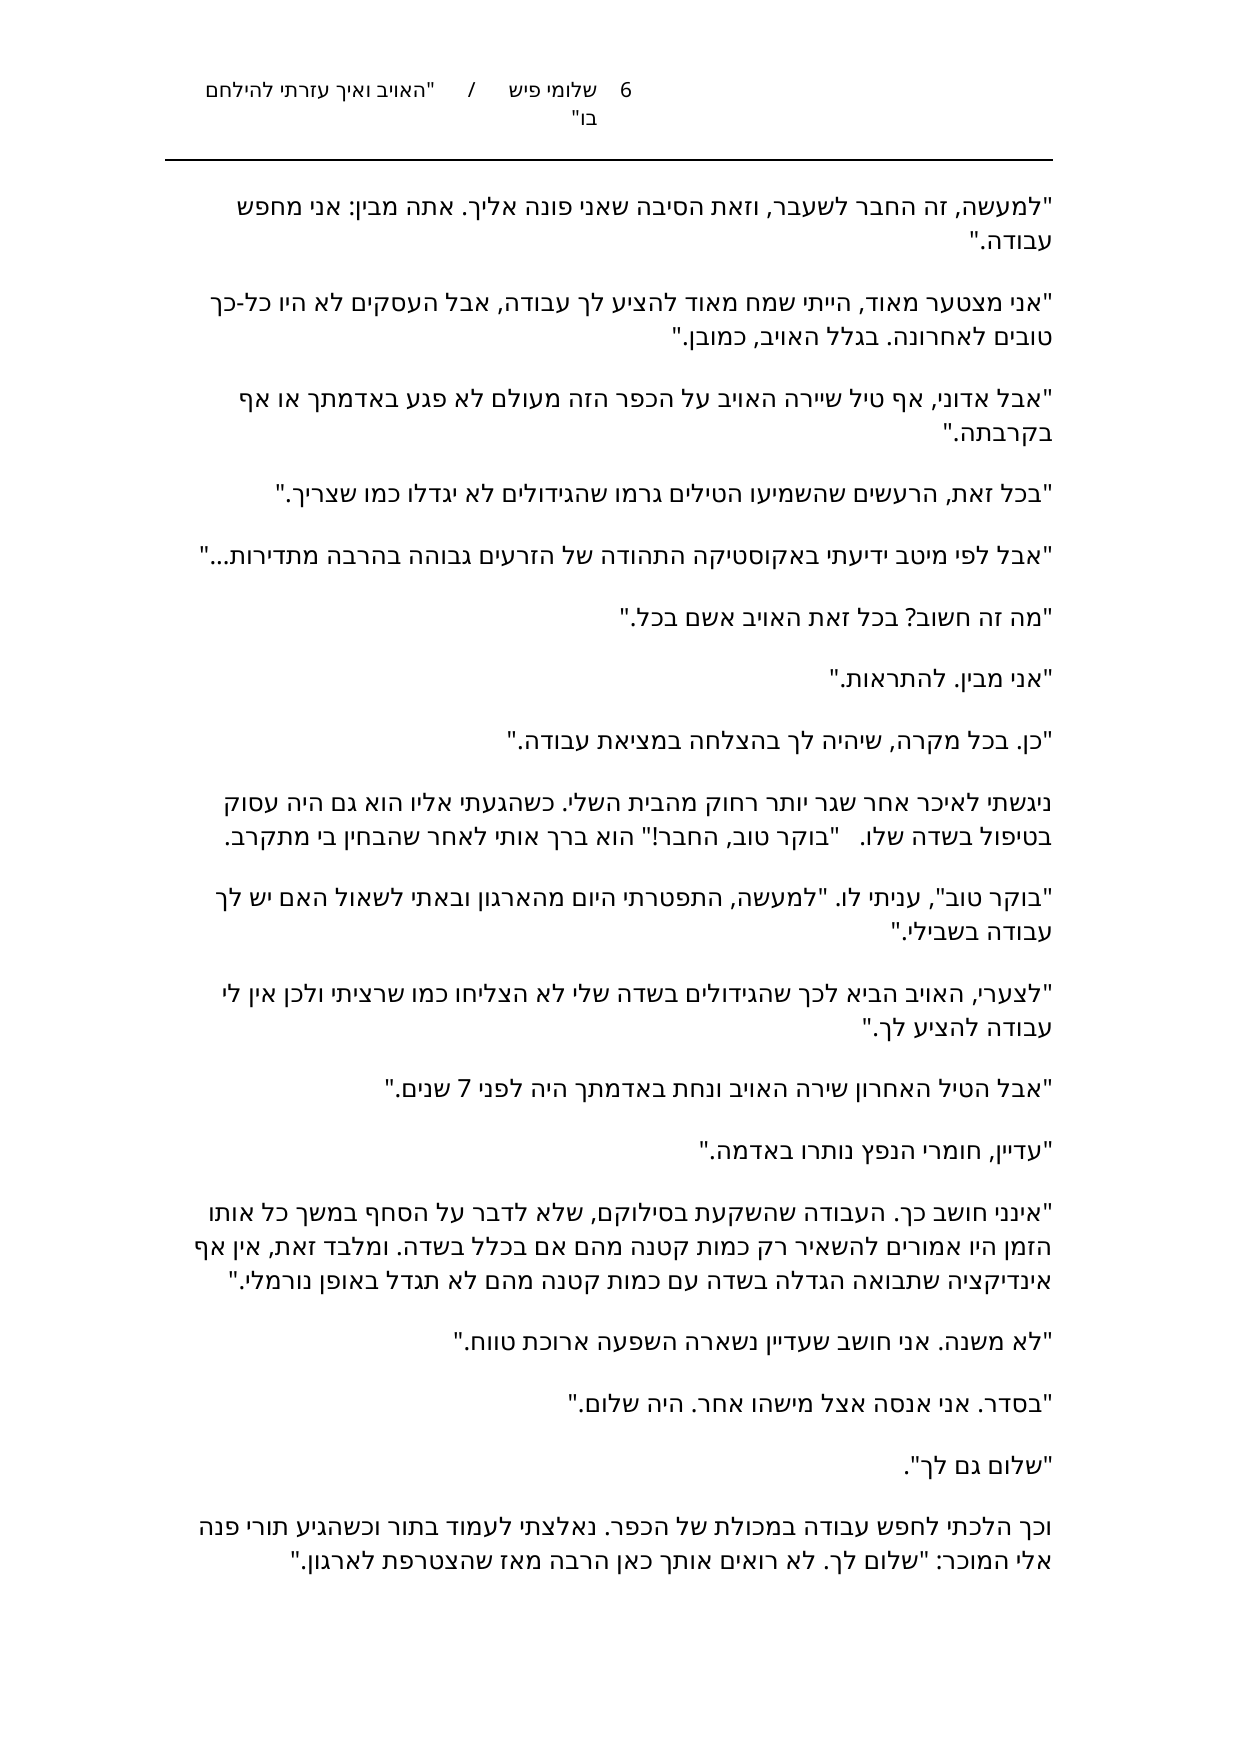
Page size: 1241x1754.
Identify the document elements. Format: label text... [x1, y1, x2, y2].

text "לצערי, האויב הביא לכך שהגידולים בשדה שלי לא הצליחו כמו שרציתי ולכן אין לי עבודה להציע לך." [187, 975, 1053, 1043]
text "בסדר. אני אנסה אצל מישהו אחר. היה שלום." [187, 1386, 1053, 1419]
text "שלום גם לך". [187, 1447, 1053, 1481]
text "לא משנה. אני חושב שעדיין נשארה השפעה ארוכת טווח." [187, 1324, 1053, 1358]
text "למעשה, זה החבר לשעבר, וזאת הסיבה שאני פונה אליך. אתה מבין: אני מחפש עבודה." [187, 189, 1053, 257]
text וכך הלכתי לחפש עבודה במכולת של הכפר. נאלצתי לעמוד בתור וכשהגיע תורי פנה אלי המוכר: "שלום לך. לא רואים אותך כאן הרבה מאז שהצטרפת לארגון." [187, 1509, 1053, 1577]
text "אבל לפי מיטב ידיעתי באקוסטיקה התהודה של הזרעים גבוהה בהרבה מתדירות..." [187, 537, 1053, 571]
text "מה זה חשוב? בכל זאת האויב אשם בכל." [187, 599, 1053, 633]
text "בכל זאת, הרעשים שהשמיעו הטילים גרמו שהגידולים לא יגדלו כמו שצריך." [187, 476, 1053, 510]
text "אבל הטיל האחרון שירה האויב ונחת באדמתך היה לפני 7 שנים." [187, 1071, 1053, 1105]
text ניגשתי לאיכר אחר שגר יותר רחוק מהבית השלי. כשהגעתי אליו הוא גם היה עסוק בטיפול בשדה שלו. "בוקר טוב, החבר!" הוא ברך אותי לאחר שהבחין בי מתקרב. [187, 784, 1053, 852]
text "אינני חושב כך. העבודה שהשקעת בסילוקם, שלא לדבר על הסחף במשך כל אותו הזמן היו אמורים להשאיר רק כמות קטנה מהם אם בכלל בשדה. ומלבד זאת, אין אף אינדיקציה שתבואה הגדלה בשדה עם כמות קטנה מהם לא תגדל באופן נורמלי." [187, 1194, 1053, 1296]
text "אני מצטער מאוד, הייתי שמח מאוד להציע לך עבודה, אבל העסקים לא היו כל-כך טובים לאחרונה. בגלל האויב, כמובן." [187, 284, 1053, 352]
text "עדיין, חומרי הנפץ נותרו באדמה." [187, 1133, 1053, 1167]
text "אני מבין. להתראות." [187, 661, 1053, 695]
text "בוקר טוב", עניתי לו. "למעשה, התפטרתי היום מהארגון ובאתי לשאול האם יש לך עבודה בשבילי." [187, 880, 1053, 948]
text "אבל אדוני, אף טיל שיירה האויב על הכפר הזה מעולם לא פגע באדמתך או אף בקרבתה." [187, 380, 1053, 448]
text "כן. בכל מקרה, שיהיה לך בהצלחה במציאת עבודה." [187, 722, 1053, 756]
